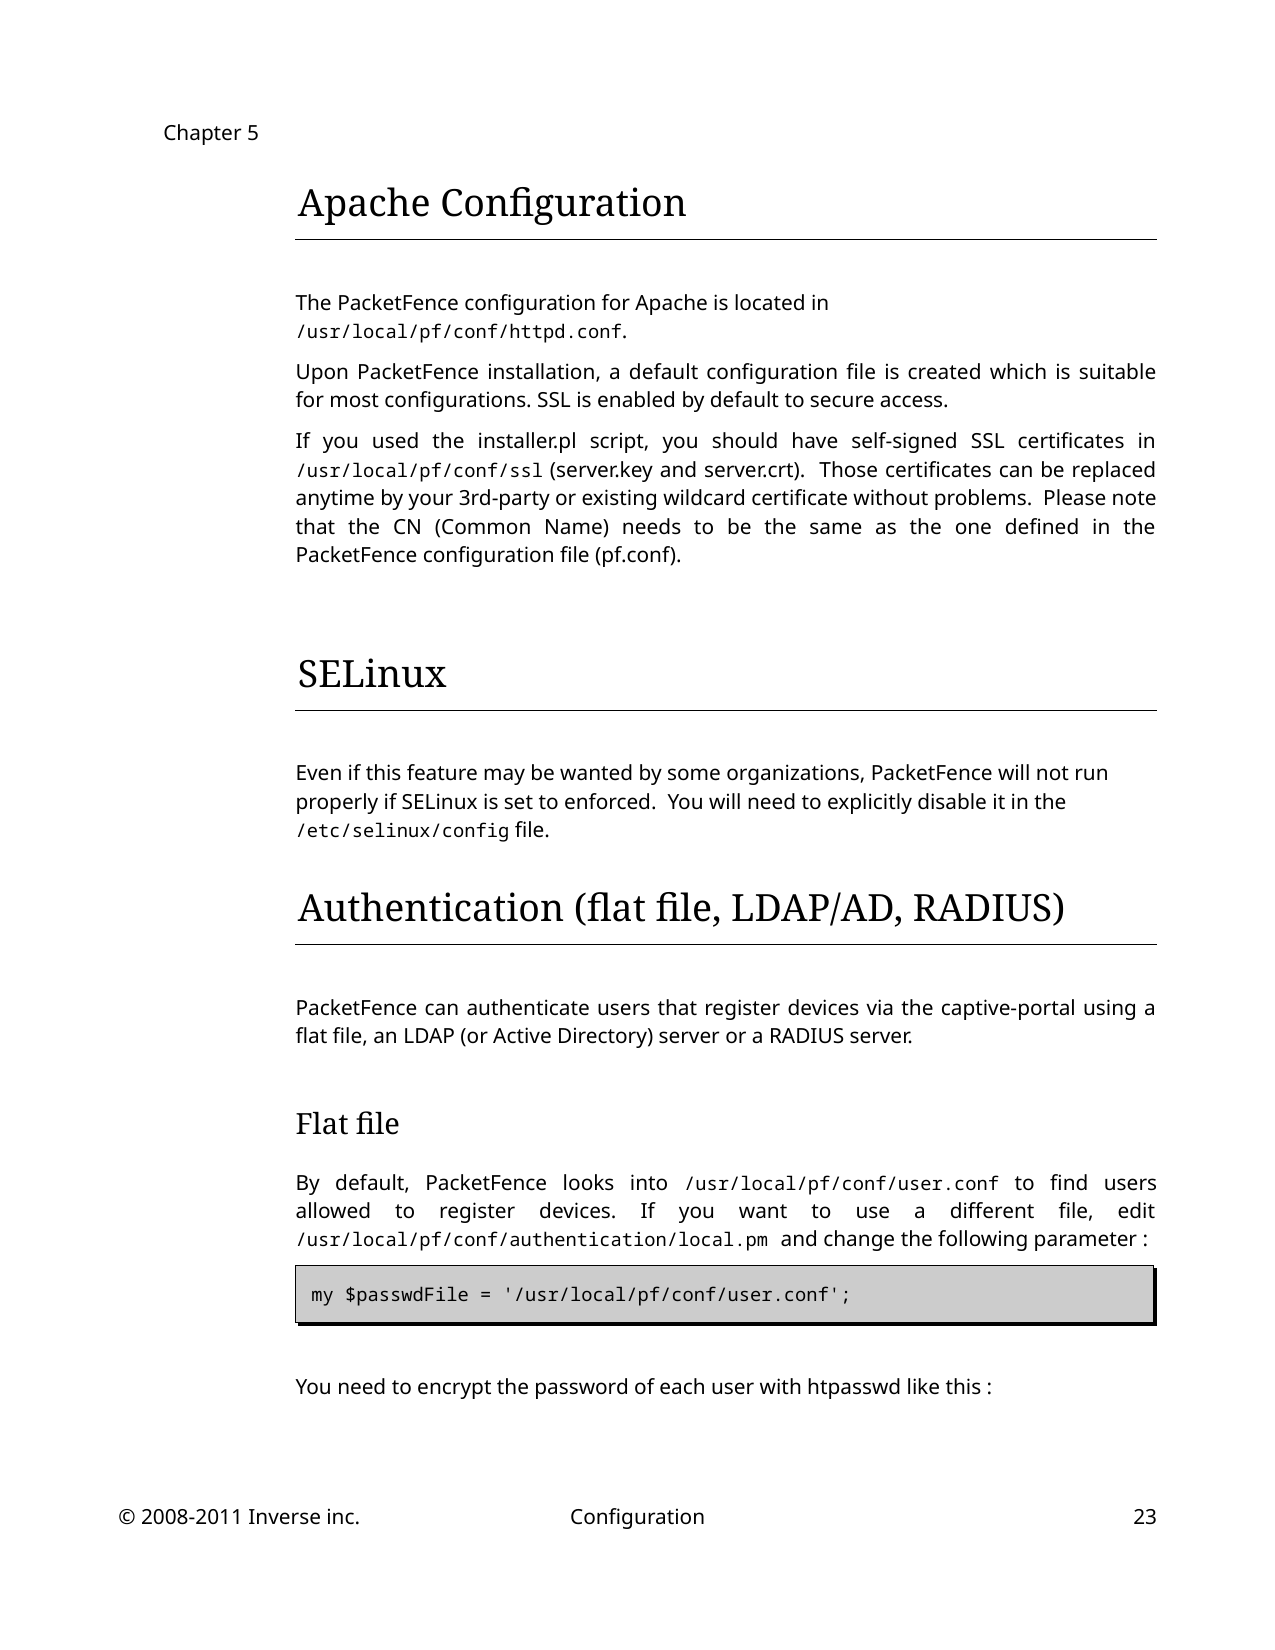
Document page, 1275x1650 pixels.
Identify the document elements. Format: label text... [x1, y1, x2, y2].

text If you used the installer.pl script, you should have self-signed SSL certificates in /usr/local/pf/conf/ssl (server.key and server.crt). Those certificates can be replaced anytime by your 3rd-party or existing wildcard certificate without problems. Please note that the CN (Common Name) needs to be the same as the one defined in the PacketFence configuration file (pf.conf). [295, 426, 1157, 569]
text You need to encrypt the password of each user with htpasswd like this : [295, 1372, 1157, 1401]
text PacketFence can authenticate users that register devices via the captive-portal using a flat file, an LDAP (or Active Directory) server or a RADIUS server. [295, 993, 1157, 1050]
subtitle Authentication (flat file, LDAP/AD, RADIUS) [295, 881, 1157, 944]
text my $passwdFile = '/usr/local/pf/conf/user.conf'; [296, 1266, 1153, 1322]
subtitle Apache Configuration [295, 176, 1157, 239]
text By default, PacketFence looks into /usr/local/pf/conf/user.conf to find users allowed to register devices. If you want to use a different file, edit /usr/local/pf/conf/authentication/local.pm and change the following parameter : [295, 1168, 1157, 1253]
text Even if this feature may be wanted by some organizations, PacketFence will not run properly if SELinux is set to enforced. You will need to explicitly disable it in the /etc/selinux/config file. [295, 758, 1157, 844]
subtitle Flat file [295, 1103, 1157, 1143]
text Upon PacketFence installation, a default configuration file is created which is suitable for most configurations. SSL is enabled by default to secure access. [295, 357, 1157, 414]
subtitle SELinux [295, 647, 1157, 710]
text The PacketFence configuration for Apache is located in /usr/local/pf/conf/httpd.conf. [295, 288, 1157, 344]
